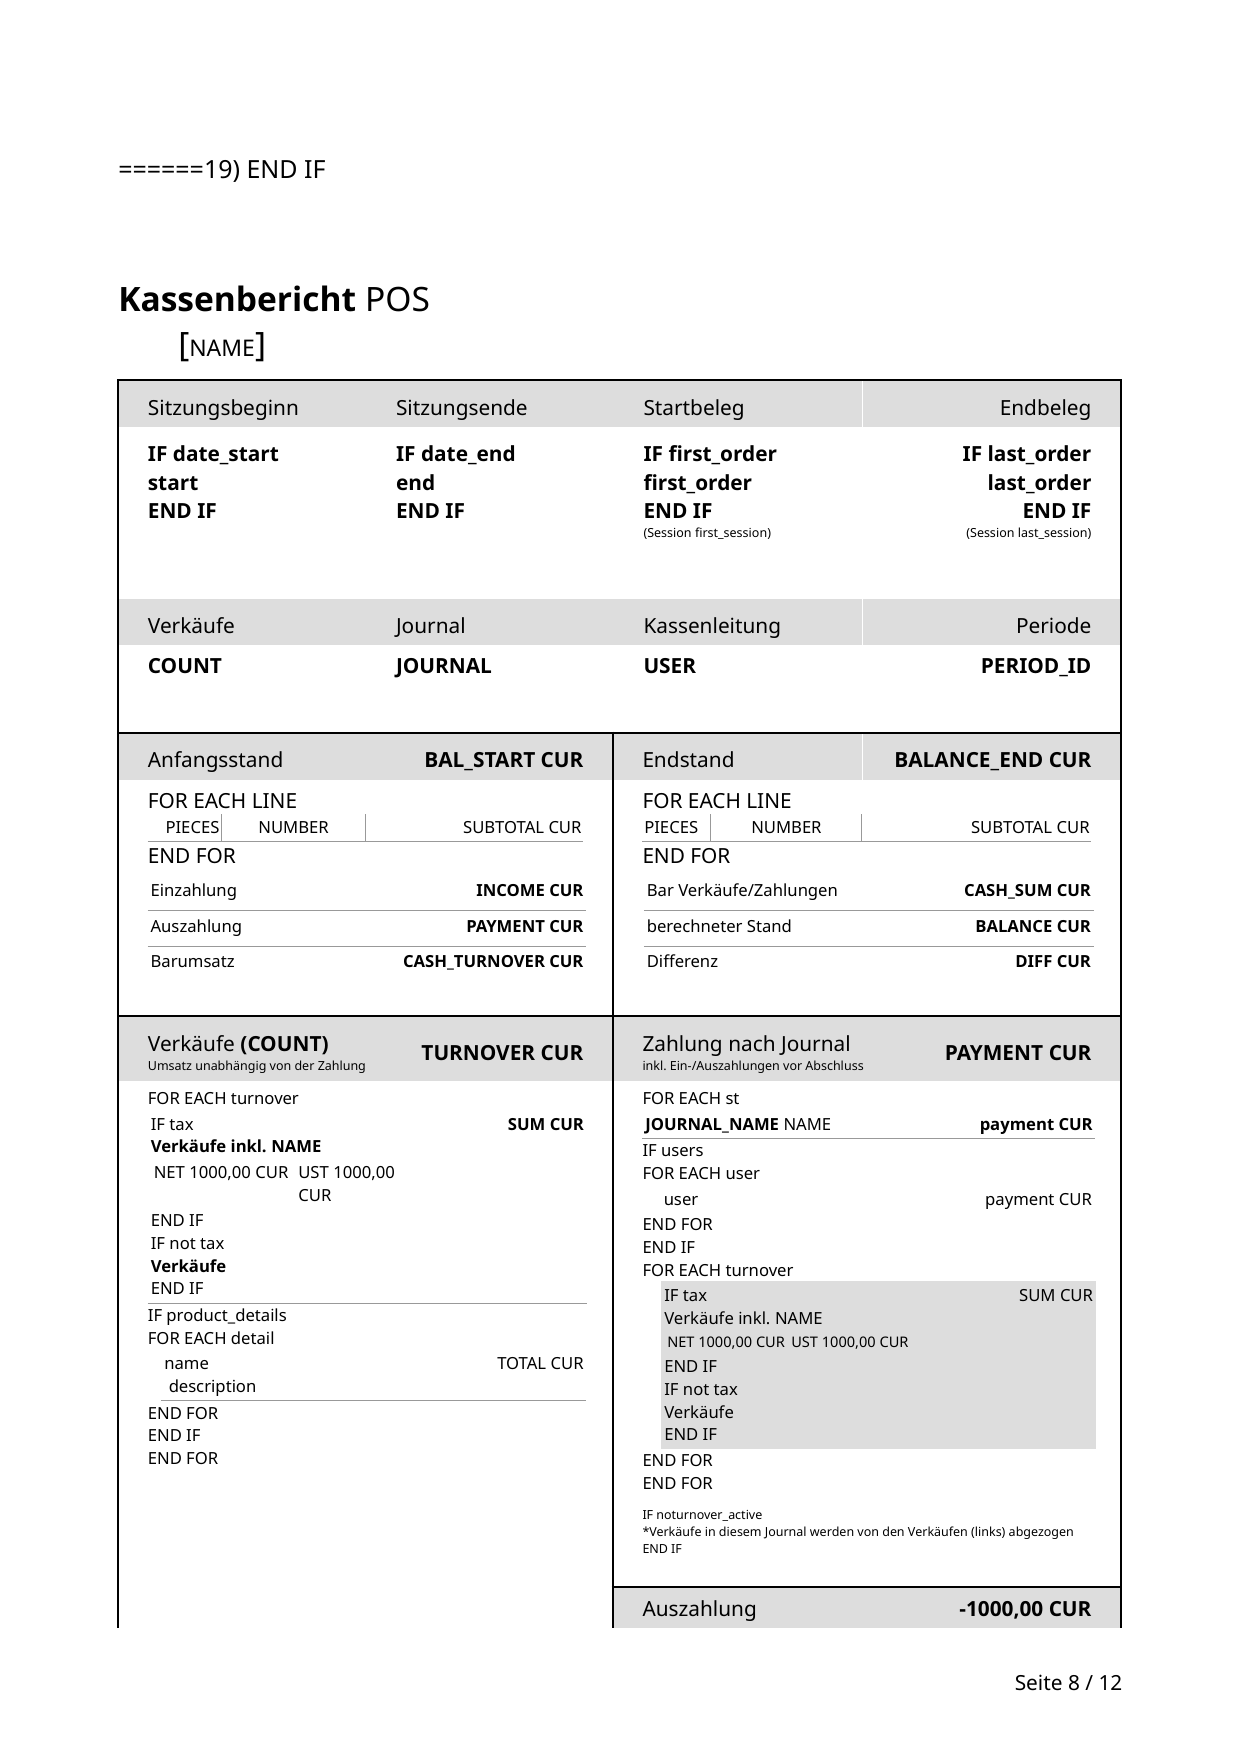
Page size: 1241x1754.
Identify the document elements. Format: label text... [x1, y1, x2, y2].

table_header PIECES [642, 814, 710, 841]
table_header BALANCE_END CUR [863, 734, 1120, 780]
table_header user [661, 1184, 897, 1213]
table_cell DIFF CUR [863, 947, 1094, 981]
table_cell INCOME CUR [366, 876, 586, 910]
table_cell [586, 910, 612, 946]
table_cell [119, 981, 147, 1015]
table_cell Verkäufe [119, 599, 366, 645]
table_header Kassenbericht POS [NAME] [118, 254, 1122, 379]
table_cell JOURNAL [366, 645, 614, 686]
table_header Anfangsstand [119, 734, 366, 780]
table_cell berechneter Stand [644, 911, 862, 946]
table_header IF tax Verkäufe inkl. NAME END IF IF not tax Verkäufe END IF [148, 1109, 437, 1302]
table_cell [1094, 981, 1120, 1015]
table_cell -1000,00 CUR [903, 1588, 1120, 1628]
table_header Sitzungsbeginn [119, 381, 366, 427]
table_header SUBTOTAL CUR [366, 814, 583, 841]
table_header UST 1000,00 CUR [295, 1158, 434, 1209]
table_cell Journal [366, 599, 614, 645]
table_cell [1094, 876, 1120, 910]
table_cell FOR EACH st IF users FOR EACH user END FOR END IF FOR EACH turnover END FOR END FOR [614, 1081, 1120, 1500]
table_header PAYMENT CUR [903, 1017, 1120, 1081]
table_cell Auszahlung [614, 1588, 903, 1628]
table_header Startbeleg [614, 381, 862, 427]
text ======19) END IF [118, 152, 1122, 186]
table_header NUMBER [222, 814, 365, 841]
table_cell [366, 548, 614, 599]
table_header IF tax Verkäufe inkl. NAME END IF IF not tax Verkäufe END IF [661, 1281, 915, 1449]
table_header TURNOVER CUR [390, 1017, 612, 1081]
table_cell [366, 686, 614, 732]
table_cell BALANCE CUR [863, 911, 1094, 946]
table_cell USER [614, 645, 862, 686]
table_cell [614, 910, 644, 946]
table_cell [119, 946, 147, 981]
table_header Sitzungsende [366, 381, 614, 427]
table_header Endstand [614, 734, 862, 780]
table_header payment CUR [897, 1184, 1095, 1213]
table_cell FOR EACH LINE END FOR [614, 780, 1120, 876]
table_header name description [161, 1349, 437, 1400]
table_cell IF date_end end END IF [366, 428, 614, 547]
table_cell Periode [863, 599, 1120, 645]
table_header UST 1000,00 CUR [788, 1329, 912, 1355]
table_cell [586, 946, 612, 981]
table_cell IF date_start start END IF [119, 428, 366, 547]
table_cell CASH_SUM CUR [863, 876, 1094, 910]
table_cell [119, 910, 147, 946]
table_cell [1094, 910, 1120, 946]
table_cell CASH_TURNOVER CUR [366, 947, 586, 981]
table_header Zahlung nach Journal inkl. Ein-/Auszahlungen vor Abschluss [614, 1017, 903, 1081]
table_cell [614, 981, 644, 1015]
table_cell [644, 981, 862, 1015]
table_cell [586, 981, 612, 1015]
table_header NET 1000,00 CUR [664, 1329, 788, 1355]
table_header Endbeleg [863, 381, 1120, 427]
table_cell PAYMENT CUR [366, 911, 586, 946]
table_cell [119, 548, 366, 599]
table_header Verkäufe (COUNT) Umsatz unabhängig von der Zahlung [119, 1017, 390, 1081]
table_header NUMBER [711, 814, 861, 841]
table_cell Kassenleitung [614, 599, 862, 645]
table_header SUBTOTAL CUR [862, 814, 1091, 841]
table_cell IF first_order first_order END IF (Session first_session) [614, 428, 862, 547]
table_header PIECES [148, 814, 221, 841]
table_cell Barumsatz [148, 947, 366, 981]
table_cell [586, 876, 612, 910]
table_cell [614, 876, 644, 910]
table_cell [366, 981, 586, 1015]
table_cell Auszahlung [148, 911, 366, 946]
table_cell [614, 548, 862, 599]
table_header SUM CUR [915, 1281, 1096, 1449]
table_header NET 1000,00 CUR [151, 1158, 295, 1209]
table_cell FOR EACH turnover IF product_details FOR EACH detail END FOR END IF END FOR [119, 1081, 612, 1628]
table_cell Einzahlung [148, 876, 366, 910]
table_cell COUNT [119, 645, 366, 732]
table_cell [148, 981, 366, 1015]
table_cell [863, 686, 1120, 732]
table_cell [119, 876, 147, 910]
table_header payment CUR [885, 1109, 1095, 1138]
table_cell Bar Verkäufe/Zahlungen [644, 876, 862, 910]
table_cell Differenz [644, 947, 862, 981]
table_cell FOR EACH LINE END FOR [119, 780, 612, 876]
table_header SUM CUR [437, 1109, 587, 1302]
table_cell [614, 686, 862, 732]
table_cell PERIOD_ID [863, 645, 1120, 686]
table_cell IF last_order last_order END IF (Session last_session) [863, 428, 1120, 547]
table_cell [863, 981, 1094, 1015]
table_cell IF noturnover_active *Verkäufe in diesem Journal werden von den Verkäufen (links) abgezogen END IF [614, 1500, 1120, 1586]
table_cell [614, 946, 644, 981]
table_cell [1094, 946, 1120, 981]
table_header BAL_START CUR [366, 734, 612, 780]
table_cell [863, 548, 1120, 599]
table_header TOTAL CUR [438, 1349, 586, 1400]
table_header JOURNAL_NAME NAME [642, 1109, 885, 1138]
